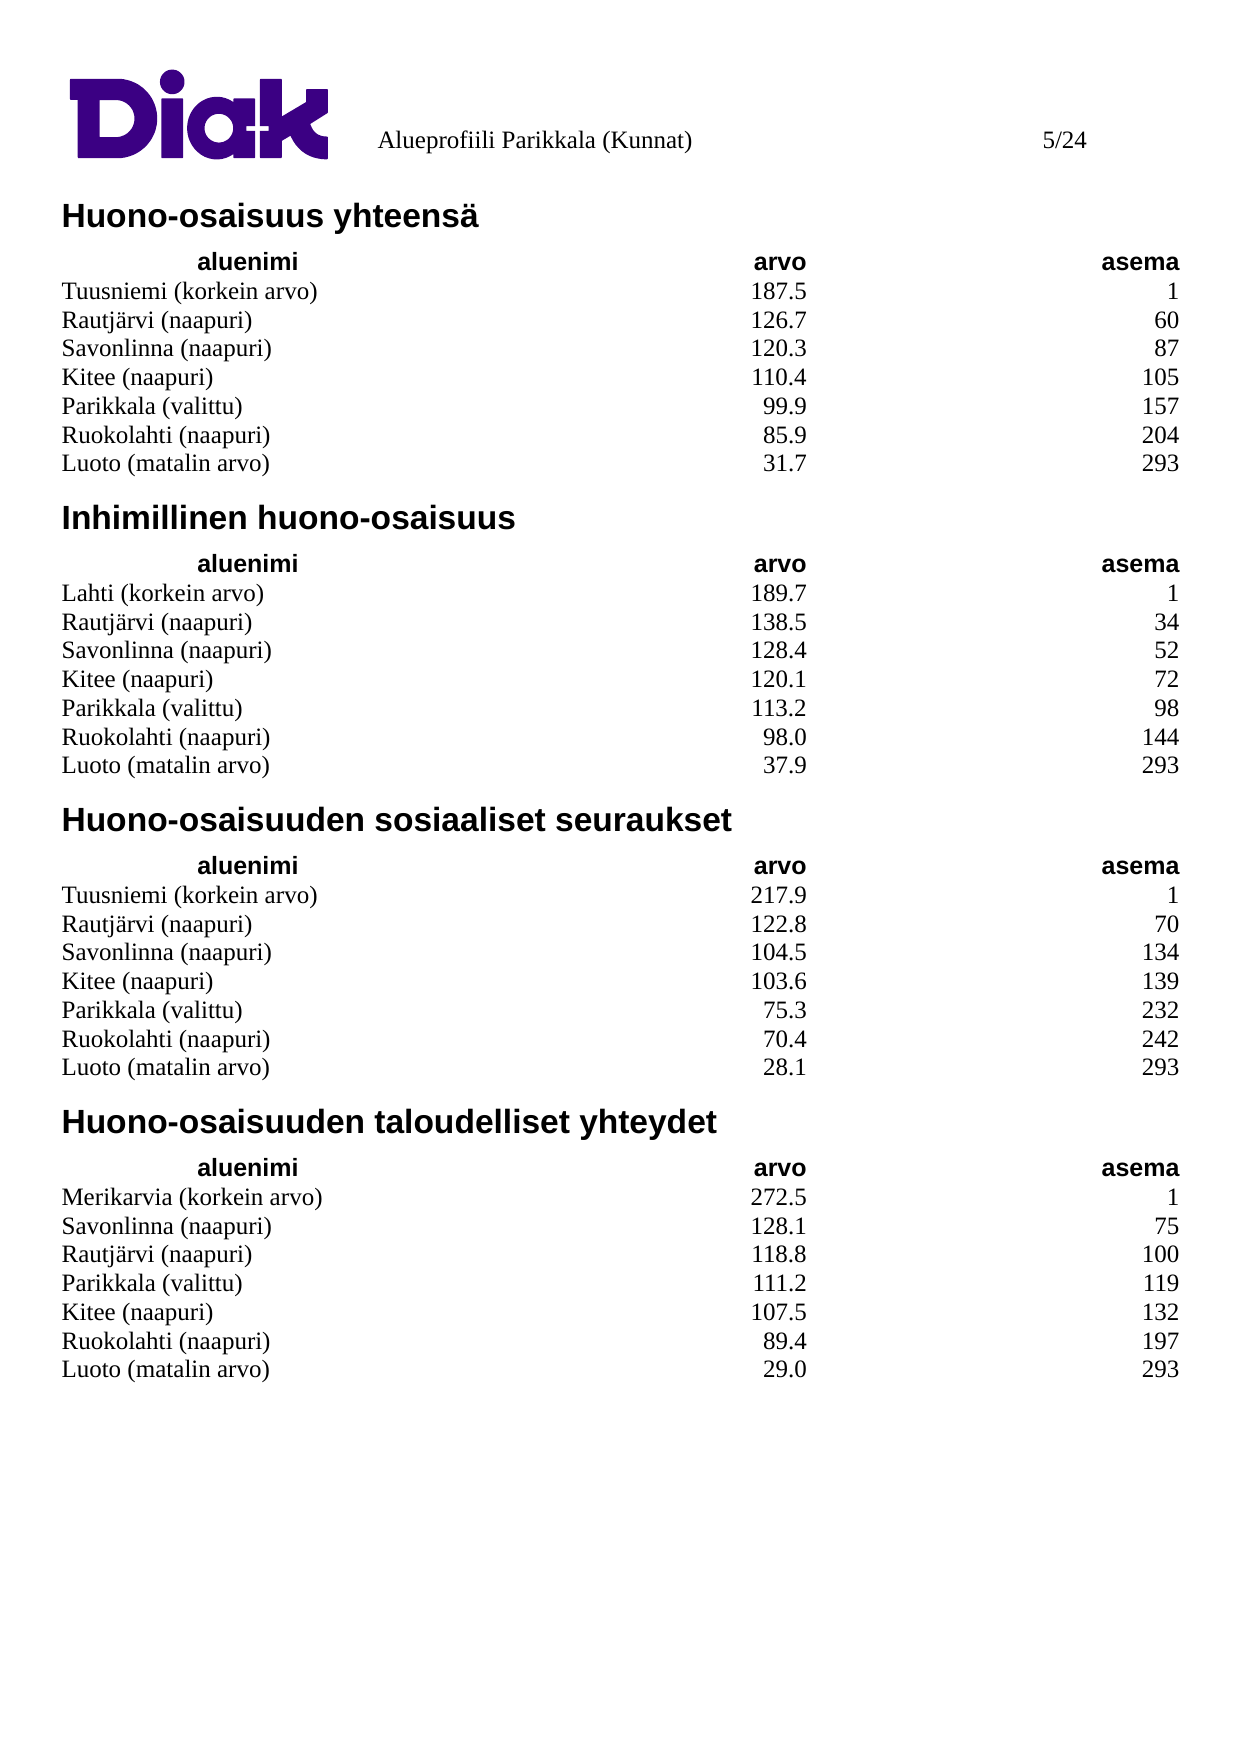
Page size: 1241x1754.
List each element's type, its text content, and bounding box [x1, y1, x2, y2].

table_cell Luoto (matalin arvo) [61, 1053, 434, 1081]
table_cell 139 [806, 966, 1179, 995]
table_header arvo [434, 549, 806, 578]
table_cell 204 [806, 420, 1179, 448]
table_cell 197 [806, 1326, 1179, 1354]
table_cell 85.9 [434, 420, 806, 448]
table_cell 113.2 [434, 693, 806, 722]
table_cell 87 [806, 334, 1179, 362]
table_header asema [806, 1153, 1179, 1182]
table_cell Kitee (naapuri) [61, 362, 434, 391]
table_cell 31.7 [434, 449, 806, 477]
table_cell 232 [806, 995, 1179, 1024]
table_cell Lahti (korkein arvo) [61, 578, 434, 607]
subtitle Huono-osaisuus yhteensä [61, 196, 1179, 235]
table_cell Rautjärvi (naapuri) [61, 305, 434, 333]
table_cell Kitee (naapuri) [61, 966, 434, 995]
table_cell 118.8 [434, 1240, 806, 1268]
table_cell 217.9 [434, 880, 806, 909]
table_cell 89.4 [434, 1326, 806, 1354]
table_cell 119 [806, 1268, 1179, 1297]
table_cell 120.1 [434, 664, 806, 693]
table_cell 157 [806, 391, 1179, 420]
table_cell Kitee (naapuri) [61, 664, 434, 693]
table_cell 293 [806, 751, 1179, 779]
table_cell 132 [806, 1297, 1179, 1326]
table_cell Ruokolahti (naapuri) [61, 1326, 434, 1354]
table_cell 1 [806, 880, 1179, 909]
table_cell 242 [806, 1024, 1179, 1052]
table_cell 1 [806, 578, 1179, 607]
table_cell 28.1 [434, 1053, 806, 1081]
table_cell 189.7 [434, 578, 806, 607]
table_cell 104.5 [434, 938, 806, 966]
table_cell 293 [806, 449, 1179, 477]
table_cell Rautjärvi (naapuri) [61, 1240, 434, 1268]
table_cell 1 [806, 276, 1179, 305]
table_cell Tuusniemi (korkein arvo) [61, 880, 434, 909]
table_header aluenimi [61, 549, 434, 578]
table_cell 144 [806, 722, 1179, 751]
table_cell 75 [806, 1211, 1179, 1239]
table_cell 100 [806, 1240, 1179, 1268]
table_cell Luoto (matalin arvo) [61, 751, 434, 779]
table_cell 75.3 [434, 995, 806, 1024]
subtitle Inhimillinen huono-osaisuus [61, 498, 1179, 537]
table_cell Savonlinna (naapuri) [61, 636, 434, 664]
table_cell Parikkala (valittu) [61, 693, 434, 722]
table_cell 98 [806, 693, 1179, 722]
table_cell 99.9 [434, 391, 806, 420]
table_cell 293 [806, 1355, 1179, 1383]
table_header aluenimi [61, 851, 434, 880]
table_cell Kitee (naapuri) [61, 1297, 434, 1326]
table_cell Parikkala (valittu) [61, 1268, 434, 1297]
table_cell Ruokolahti (naapuri) [61, 420, 434, 448]
table_cell Luoto (matalin arvo) [61, 1355, 434, 1383]
table_header aluenimi [61, 1153, 434, 1182]
table_cell 70 [806, 909, 1179, 937]
table_cell 98.0 [434, 722, 806, 751]
table_cell Ruokolahti (naapuri) [61, 1024, 434, 1052]
table_cell Parikkala (valittu) [61, 391, 434, 420]
table_cell Luoto (matalin arvo) [61, 449, 434, 477]
table_cell 52 [806, 636, 1179, 664]
table_cell 34 [806, 607, 1179, 636]
table_cell 126.7 [434, 305, 806, 333]
table_header arvo [434, 247, 806, 276]
table_cell 29.0 [434, 1355, 806, 1383]
table_cell 110.4 [434, 362, 806, 391]
table_cell 128.1 [434, 1211, 806, 1239]
table_cell Savonlinna (naapuri) [61, 938, 434, 966]
table_cell Rautjärvi (naapuri) [61, 909, 434, 937]
table_cell 105 [806, 362, 1179, 391]
table_header asema [806, 247, 1179, 276]
table_cell 134 [806, 938, 1179, 966]
table_cell 120.3 [434, 334, 806, 362]
table_cell Tuusniemi (korkein arvo) [61, 276, 434, 305]
table_cell 138.5 [434, 607, 806, 636]
subtitle Huono-osaisuuden sosiaaliset seuraukset [61, 800, 1179, 839]
table_cell 122.8 [434, 909, 806, 937]
table_cell 72 [806, 664, 1179, 693]
table_cell 60 [806, 305, 1179, 333]
table_cell Savonlinna (naapuri) [61, 1211, 434, 1239]
table_cell 272.5 [434, 1182, 806, 1211]
subtitle Huono-osaisuuden taloudelliset yhteydet [61, 1102, 1179, 1141]
table_cell Ruokolahti (naapuri) [61, 722, 434, 751]
table_cell 70.4 [434, 1024, 806, 1052]
table_header aluenimi [61, 247, 434, 276]
table_cell Parikkala (valittu) [61, 995, 434, 1024]
table_header arvo [434, 1153, 806, 1182]
table_cell 293 [806, 1053, 1179, 1081]
table_cell Merikarvia (korkein arvo) [61, 1182, 434, 1211]
table_cell 1 [806, 1182, 1179, 1211]
table_cell 37.9 [434, 751, 806, 779]
table_cell Rautjärvi (naapuri) [61, 607, 434, 636]
table_cell 111.2 [434, 1268, 806, 1297]
table_cell 128.4 [434, 636, 806, 664]
table_cell 107.5 [434, 1297, 806, 1326]
table_header asema [806, 549, 1179, 578]
table_cell Savonlinna (naapuri) [61, 334, 434, 362]
table_header asema [806, 851, 1179, 880]
table_cell 103.6 [434, 966, 806, 995]
table_cell 187.5 [434, 276, 806, 305]
table_header arvo [434, 851, 806, 880]
